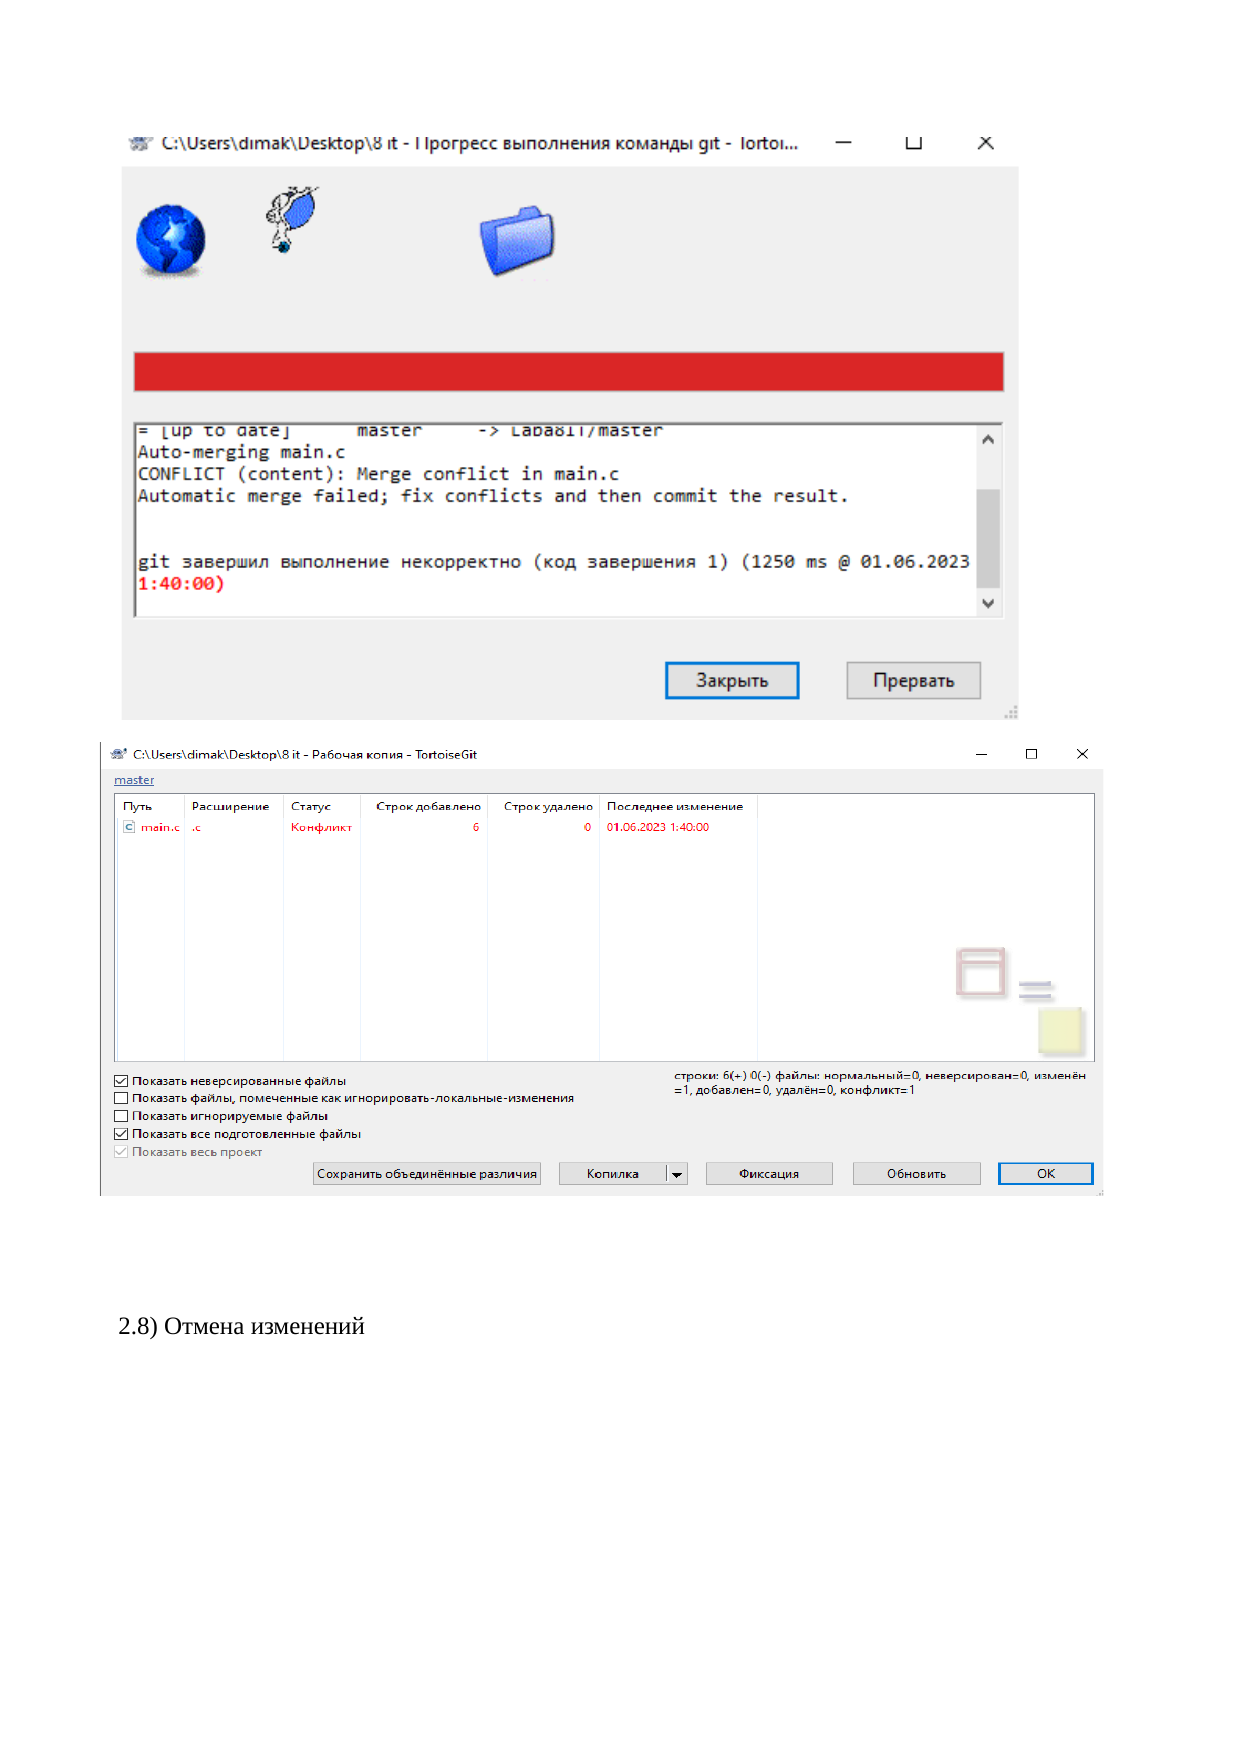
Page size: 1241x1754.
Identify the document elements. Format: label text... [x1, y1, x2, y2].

picture [121, 137, 1019, 720]
text 2.8) Отмена изменений [118, 1311, 1122, 1340]
picture [99, 742, 1104, 1196]
